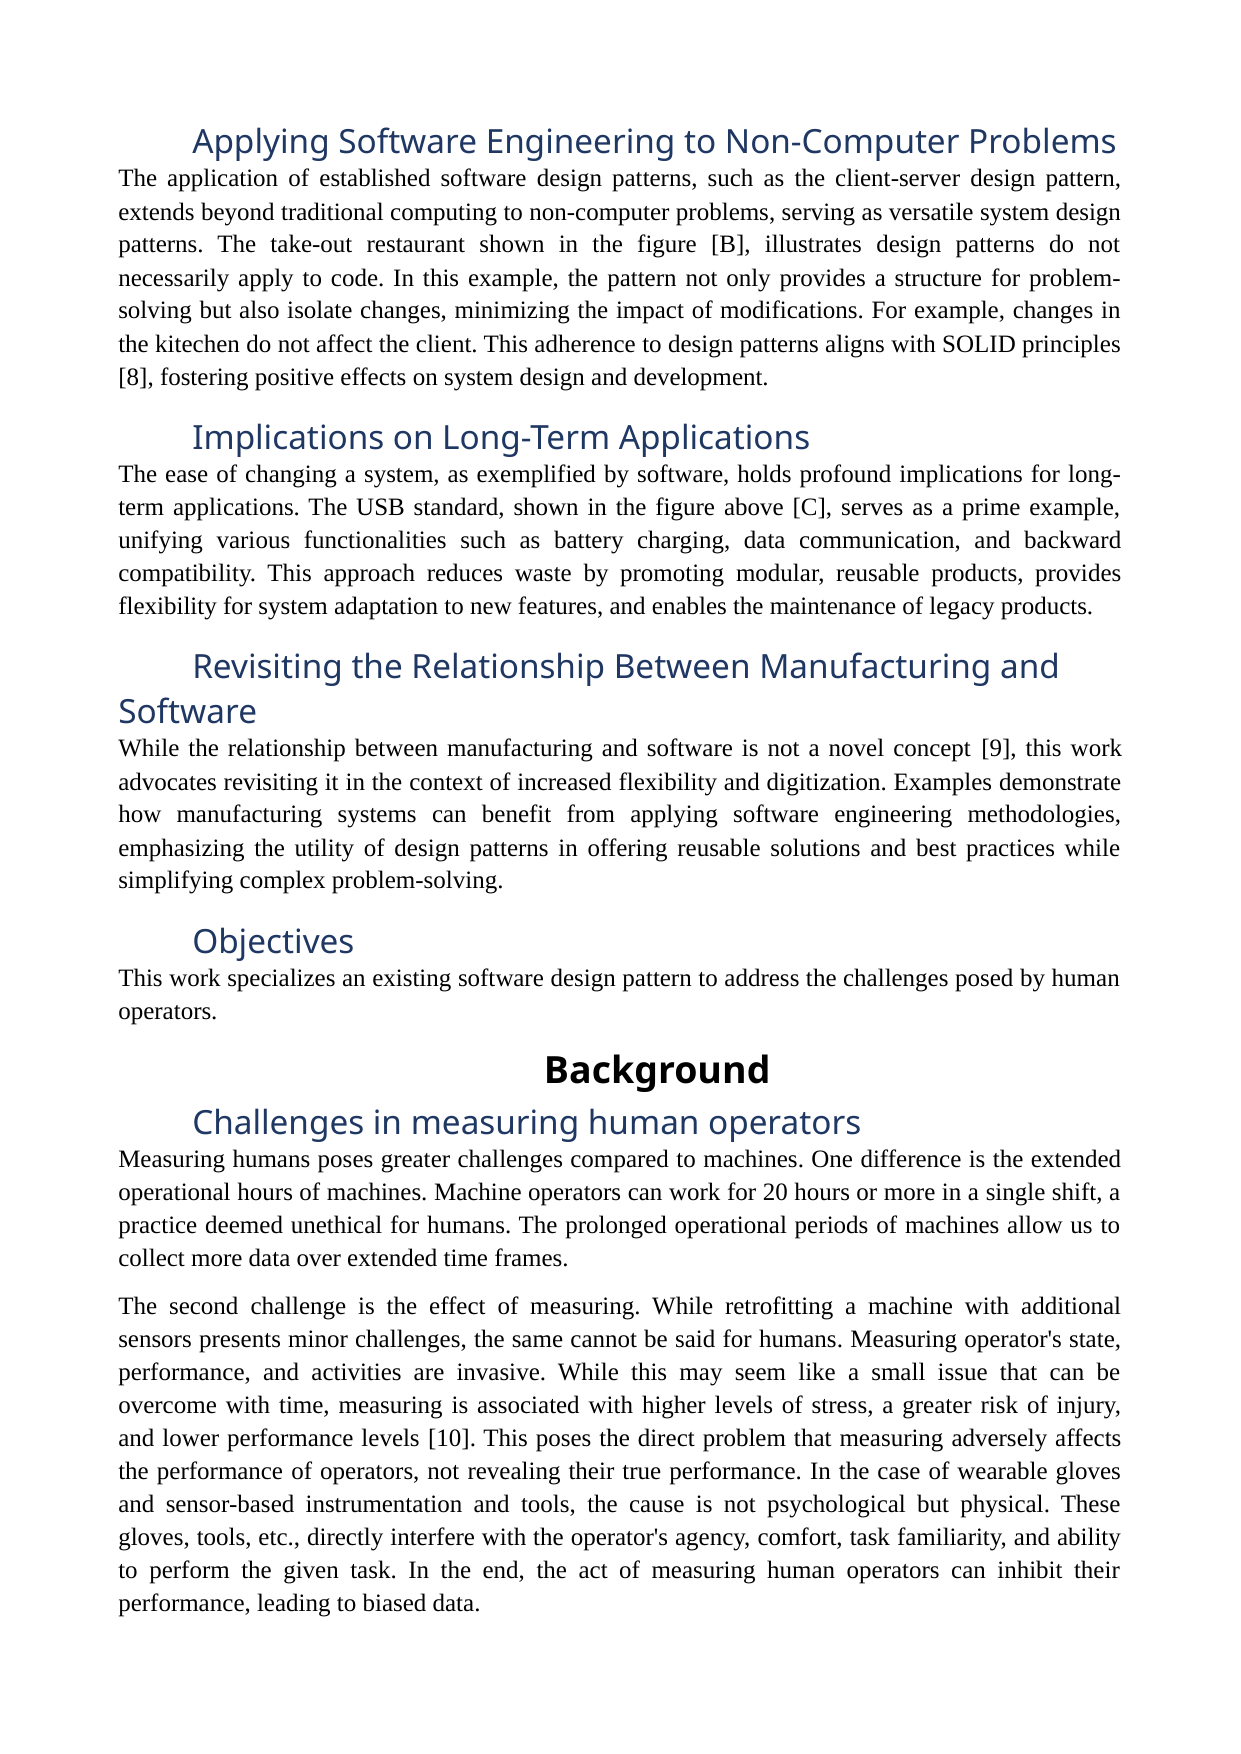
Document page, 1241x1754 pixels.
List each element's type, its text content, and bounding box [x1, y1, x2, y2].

text Measuring humans poses greater challenges compared to machines. One difference is the extended operational hours of machines. Machine operators can work for 20 hours or more in a single shift, a practice deemed unethical for humans. The prolonged operational periods of machines allow us to collect more data over extended time frames. [118, 1144, 1122, 1272]
subtitle Revisiting the Relationship Between Manufacturing and Software [118, 643, 1122, 733]
subtitle Implications on Long-Term Applications [118, 413, 1122, 459]
subtitle Challenges in measuring human operators [118, 1099, 1122, 1144]
subtitle Background [118, 1043, 1122, 1094]
text This work specializes an existing software design pattern to address the challenges posed by human operators. [118, 963, 1122, 1024]
text The second challenge is the effect of measuring. While retrofitting a machine with additional sensors presents minor challenges, the same cannot be said for humans. Measuring operator's state, performance, and activities are invasive. While this may seem like a small issue that can be overcome with time, measuring is associated with higher levels of stress, a greater risk of injury, and lower performance levels [10]. This poses the direct problem that measuring adversely affects the performance of operators, not revealing their true performance. In the case of wearable gloves and sensor-based instrumentation and tools, the cause is not psychological but physical. These gloves, tools, etc., directly interfere with the operator's agency, comfort, task familiarity, and ability to perform the given task. In the end, the act of measuring human operators can inhibit their performance, leading to biased data. [118, 1291, 1122, 1617]
subtitle Objectives [118, 917, 1122, 963]
text While the relationship between manufacturing and software is not a novel concept [9], this work advocates revisiting it in the context of increased flexibility and digitization. Examples demonstrate how manufacturing systems can benefit from applying software engineering methodologies, emphasizing the utility of design patterns in offering reusable solutions and best practices while simplifying complex problem-solving. [118, 733, 1122, 894]
text The ease of changing a system, as exemplified by software, holds profound implications for long-term applications. The USB standard, shown in the figure above [C], serves as a prime example, unifying various functionalities such as battery charging, data communication, and backward compatibility. This approach reduces waste by promoting modular, reusable products, provides flexibility for system adaptation to new features, and enables the maintenance of legacy products. [118, 459, 1122, 620]
text The application of established software design patterns, such as the client-server design pattern, extends beyond traditional computing to non-computer problems, serving as versatile system design patterns. The take-out restaurant shown in the figure [B], illustrates design patterns do not necessarily apply to code. In this example, the pattern not only provides a structure for problem-solving but also isolate changes, minimizing the impact of modifications. For example, changes in the kitechen do not affect the client. This adherence to design patterns aligns with SOLID principles [8], fostering positive effects on system design and development. [118, 163, 1122, 390]
subtitle Applying Software Engineering to Non-Computer Problems [118, 118, 1122, 163]
